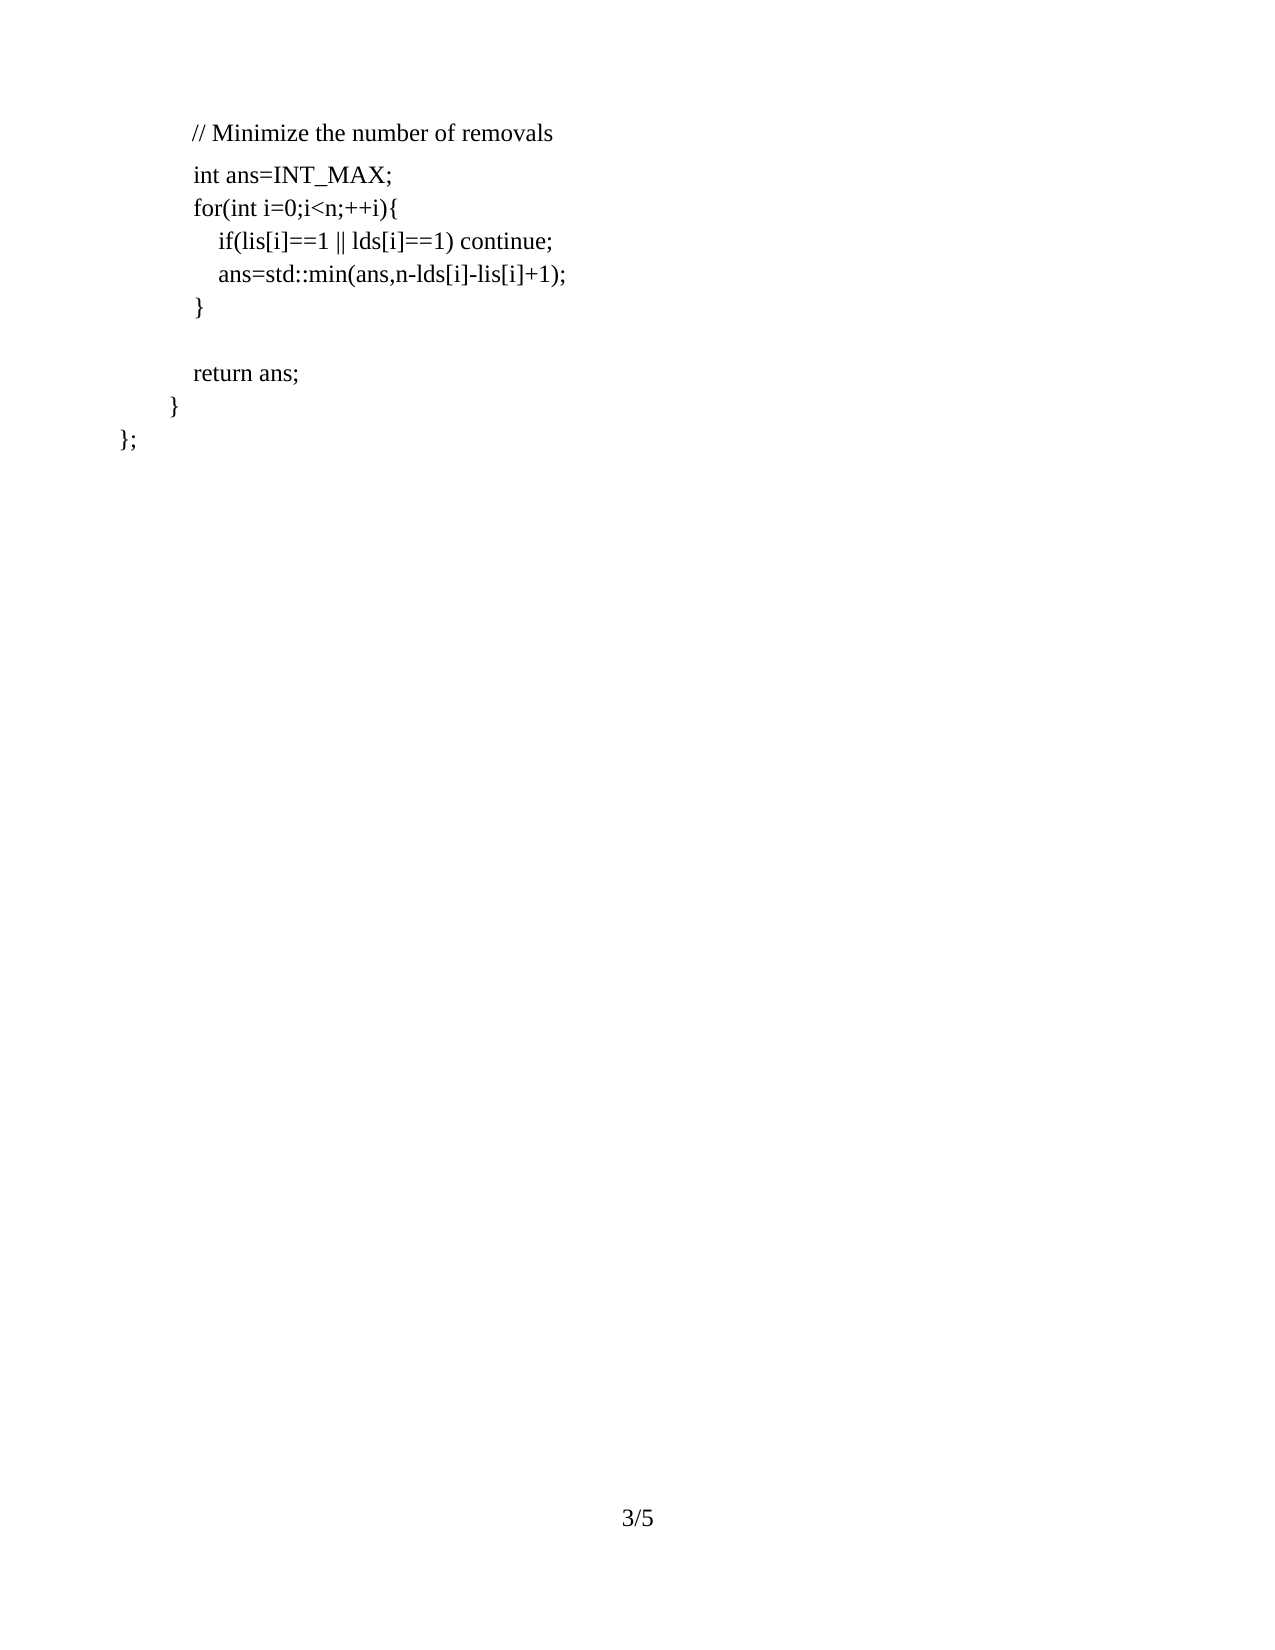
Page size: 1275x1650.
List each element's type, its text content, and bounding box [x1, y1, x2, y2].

text } [118, 391, 1157, 420]
text for(int i=0;i<n;++i){ [118, 193, 1157, 222]
text // Minimize the number of removals [118, 118, 1157, 147]
text int ans=INT_MAX; [118, 160, 1157, 189]
text } [118, 292, 1157, 321]
text return ans; [118, 358, 1157, 387]
text ans=std::min(ans,n-lds[i]-lis[i]+1); [118, 259, 1157, 288]
text }; [118, 424, 1157, 453]
text if(lis[i]==1 || lds[i]==1) continue; [118, 226, 1157, 255]
